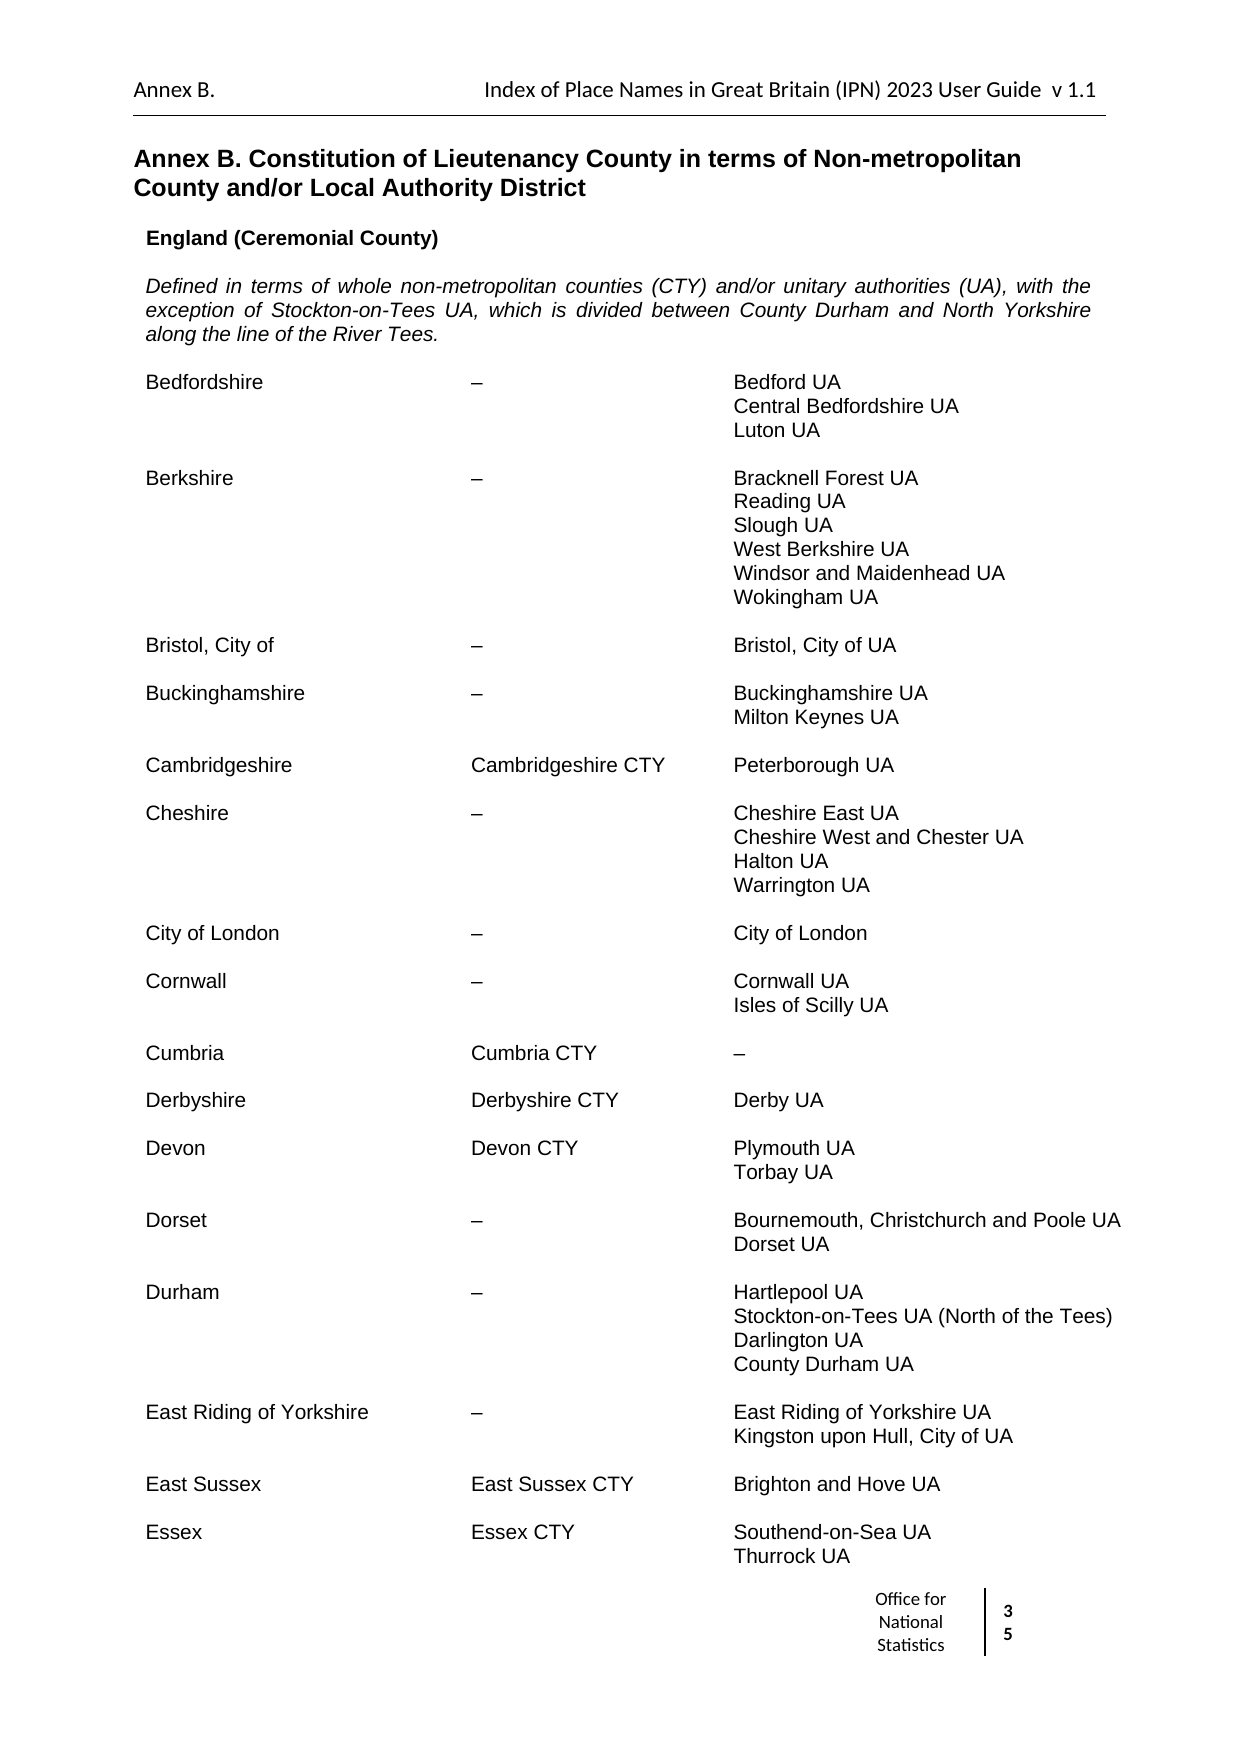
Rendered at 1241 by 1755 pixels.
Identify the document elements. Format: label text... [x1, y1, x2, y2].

subtitle Annex B. Constitution of Lieutenancy County in terms of Non-metropolitan County and/or Local Authority District [133, 144, 1106, 202]
text East Riding of Yorkshire – East Riding of Yorkshire UA [145, 1400, 1094, 1424]
text Dorset – Bournemouth, Christchurch and Poole UA [145, 1208, 1127, 1232]
text Essex Essex CTY Southend-on-Sea UA [145, 1519, 1094, 1543]
text Stockton-on-Tees UA (North of the Tees) [145, 1304, 1118, 1328]
text Wokingham UA [145, 585, 1094, 609]
text Derbyshire Derbyshire CTY Derby UA [145, 1088, 1094, 1112]
text Isles of Scilly UA [145, 992, 1094, 1016]
text Cheshire West and Chester UA [145, 825, 1094, 849]
text City of London – City of London [145, 921, 1094, 944]
text Defined in terms of whole non-metropolitan counties (CTY) and/or unitary authorities (UA), with the exception of Stockton-on-Tees UA, which is divided between County Durham and North Yorkshire along the line of the River Tees. [145, 274, 1094, 346]
text Dorset UA [145, 1232, 1094, 1256]
text Kingston upon Hull, City of UA [145, 1424, 1094, 1448]
text Luton UA [145, 417, 1094, 441]
text Torbay UA [145, 1160, 1094, 1184]
text Milton Keynes UA [133, 705, 1094, 729]
text Bristol, City of – Bristol, City of UA [145, 633, 1094, 657]
text East Sussex East Sussex CTY Brighton and Hove UA [145, 1472, 1094, 1496]
text Windsor and Maidenhead UA [145, 561, 1094, 585]
text Devon Devon CTY Plymouth UA [145, 1136, 1094, 1160]
text Buckinghamshire – Buckinghamshire UA [145, 681, 1094, 705]
text Cambridgeshire Cambridgeshire CTY Peterborough UA [145, 753, 1094, 777]
text Slough UA [145, 513, 1094, 537]
text Thurrock UA [145, 1543, 1094, 1567]
text Berkshire – Bracknell Forest UA [145, 465, 1094, 489]
text County Durham UA [145, 1352, 1094, 1376]
subtitle England (Ceremonial County) [146, 226, 1106, 250]
text Cheshire – Cheshire East UA [145, 801, 1094, 825]
text Cumbria Cumbria CTY – [145, 1040, 1094, 1064]
text Darlington UA [145, 1328, 1094, 1352]
text Durham – Hartlepool UA [145, 1280, 1094, 1304]
text Warrington UA [145, 873, 1094, 897]
text West Berkshire UA [145, 537, 1094, 561]
text Bedfordshire – Bedford UA [145, 369, 1094, 393]
text Cornwall – Cornwall UA [145, 968, 1094, 992]
text Reading UA [145, 489, 1094, 513]
text Halton UA [145, 849, 1094, 873]
text Central Bedfordshire UA [145, 393, 1094, 417]
